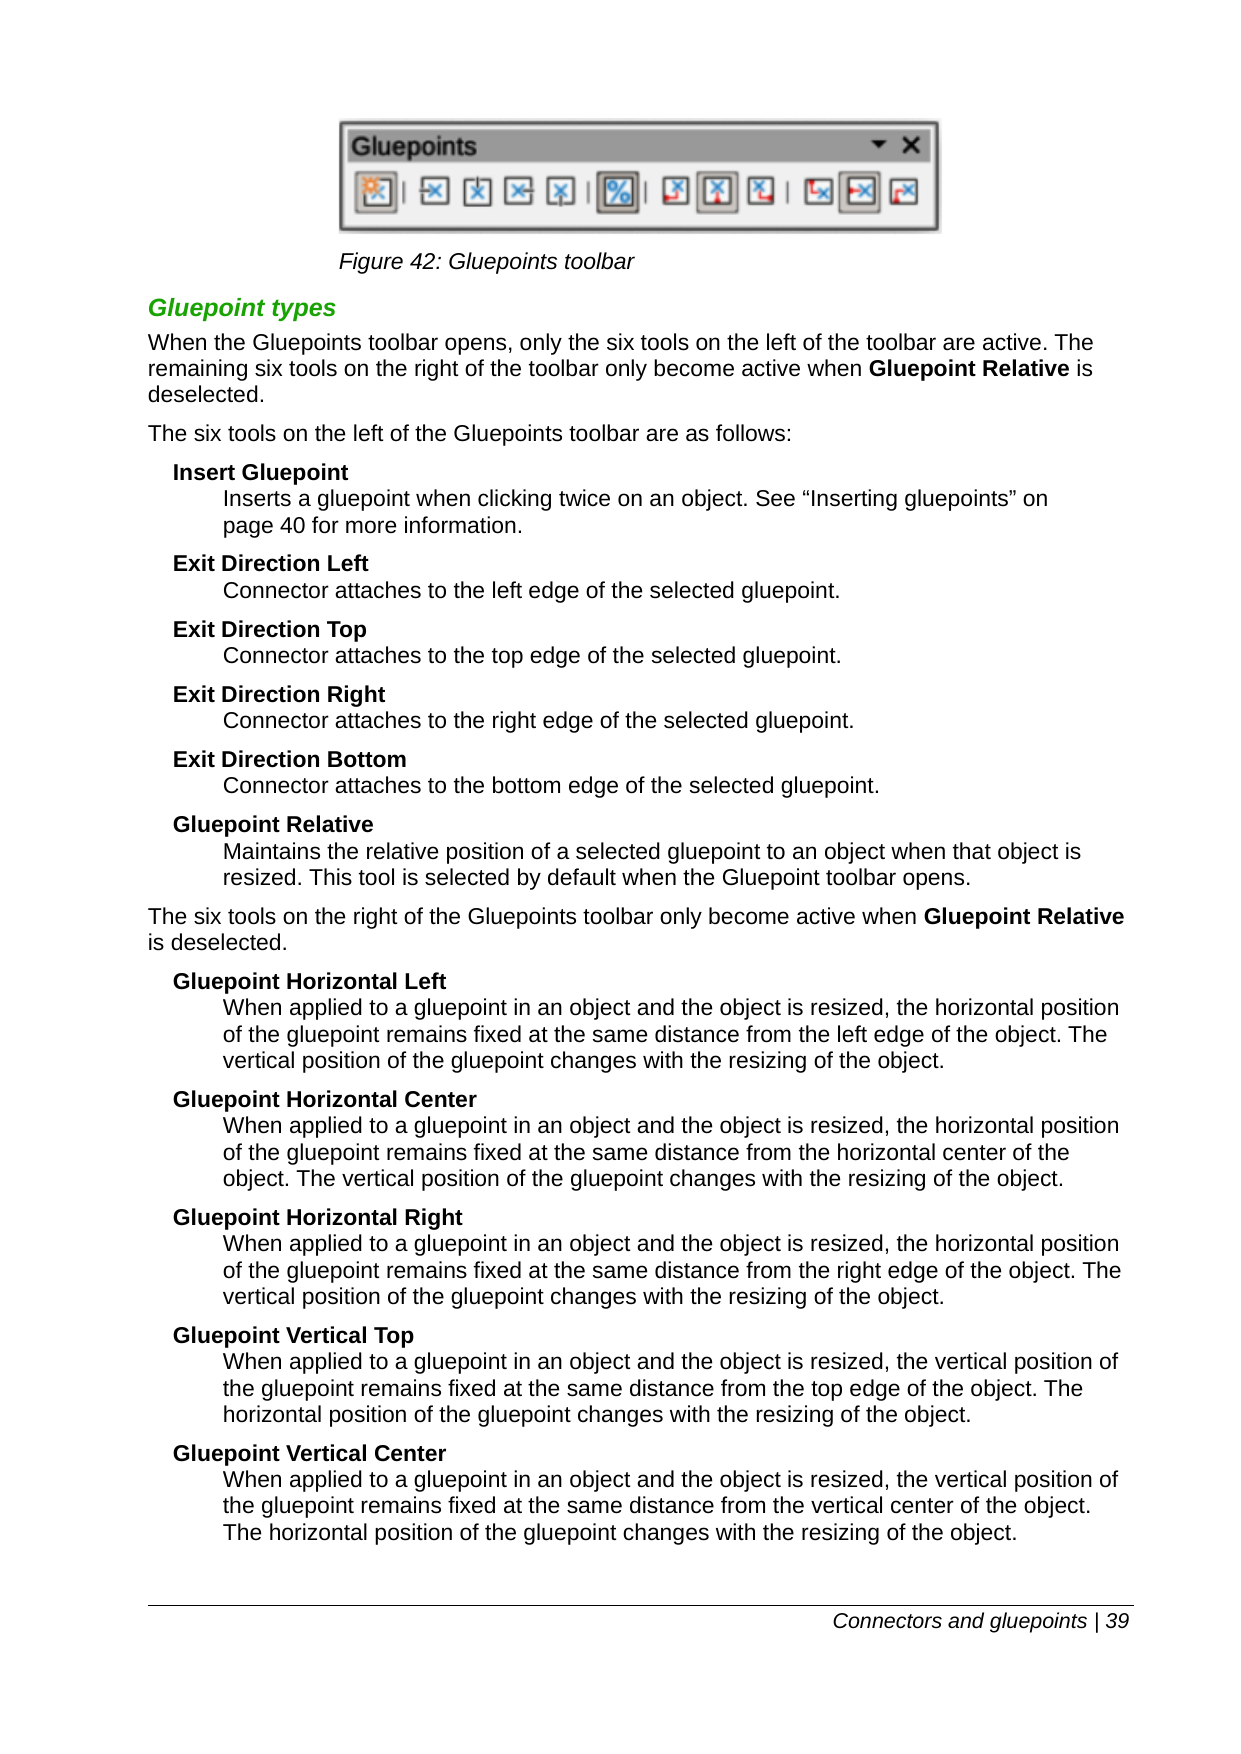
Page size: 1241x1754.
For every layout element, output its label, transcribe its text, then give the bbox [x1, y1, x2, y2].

text When applied to a gluepoint in an object and the object is resized, the horizontal position of the gluepoint remains fixed at the same distance from the right edge of the object. The vertical position of the gluepoint changes with the resizing of the object. [223, 1230, 1134, 1309]
text When the Gluepoints toolbar opens, only the six tools on the left of the toolbar are active. The remaining six tools on the right of the toolbar only become active when Gluepoint Relative is deselected. [148, 328, 1134, 407]
subtitle Gluepoint types [148, 293, 1134, 322]
text Figure 42: Gluepoints toolbar [338, 248, 943, 275]
text Gluepoint Horizontal Center [173, 1086, 1134, 1112]
picture [338, 118, 944, 236]
text Maintains the relative position of a selected gluepoint to an object when that object is resized. This tool is selected by default when the Gluepoint toolbar opens. [223, 838, 1134, 890]
text Exit Direction Top [173, 616, 1134, 642]
text Exit Direction Right [173, 681, 1134, 707]
text Connector attaches to the top edge of the selected gluepoint. [223, 642, 1134, 668]
text Gluepoint Horizontal Left [173, 968, 1134, 994]
text Connector attaches to the right edge of the selected gluepoint. [223, 707, 1134, 733]
text When applied to a gluepoint in an object and the object is resized, the vertical position of the gluepoint remains fixed at the same distance from the vertical center of the object. The horizontal position of the gluepoint changes with the resizing of the object. [223, 1466, 1134, 1545]
text Connector attaches to the bottom edge of the selected gluepoint. [223, 772, 1134, 799]
text When applied to a gluepoint in an object and the object is resized, the vertical position of the gluepoint remains fixed at the same distance from the top edge of the object. The horizontal position of the gluepoint changes with the resizing of the object. [223, 1348, 1134, 1427]
text Gluepoint Horizontal Right [173, 1204, 1134, 1230]
text When applied to a gluepoint in an object and the object is resized, the horizontal position of the gluepoint remains fixed at the same distance from the left edge of the object. The vertical position of the gluepoint changes with the resizing of the object. [223, 994, 1134, 1073]
text Gluepoint Vertical Top [173, 1322, 1134, 1348]
text When applied to a gluepoint in an object and the object is resized, the horizontal position of the gluepoint remains fixed at the same distance from the horizontal center of the object. The vertical position of the gluepoint changes with the resizing of the object. [223, 1112, 1134, 1191]
text Insert Gluepoint [173, 459, 1134, 485]
text The six tools on the left of the Gluepoints toolbar are as follows: [148, 420, 1134, 446]
text The six tools on the right of the Gluepoints toolbar only become active when Gluepoint Relative is deselected. [148, 903, 1134, 956]
text Connector attaches to the left edge of the selected gluepoint. [223, 577, 1134, 603]
text Gluepoint Relative [173, 811, 1134, 838]
text Inserts a gluepoint when clicking twice on an object. See “Inserting gluepoints” on page 40 for more information. [223, 485, 1134, 538]
text Gluepoint Vertical Center [173, 1440, 1134, 1466]
text Exit Direction Bottom [173, 746, 1134, 772]
text Exit Direction Left [173, 550, 1134, 577]
